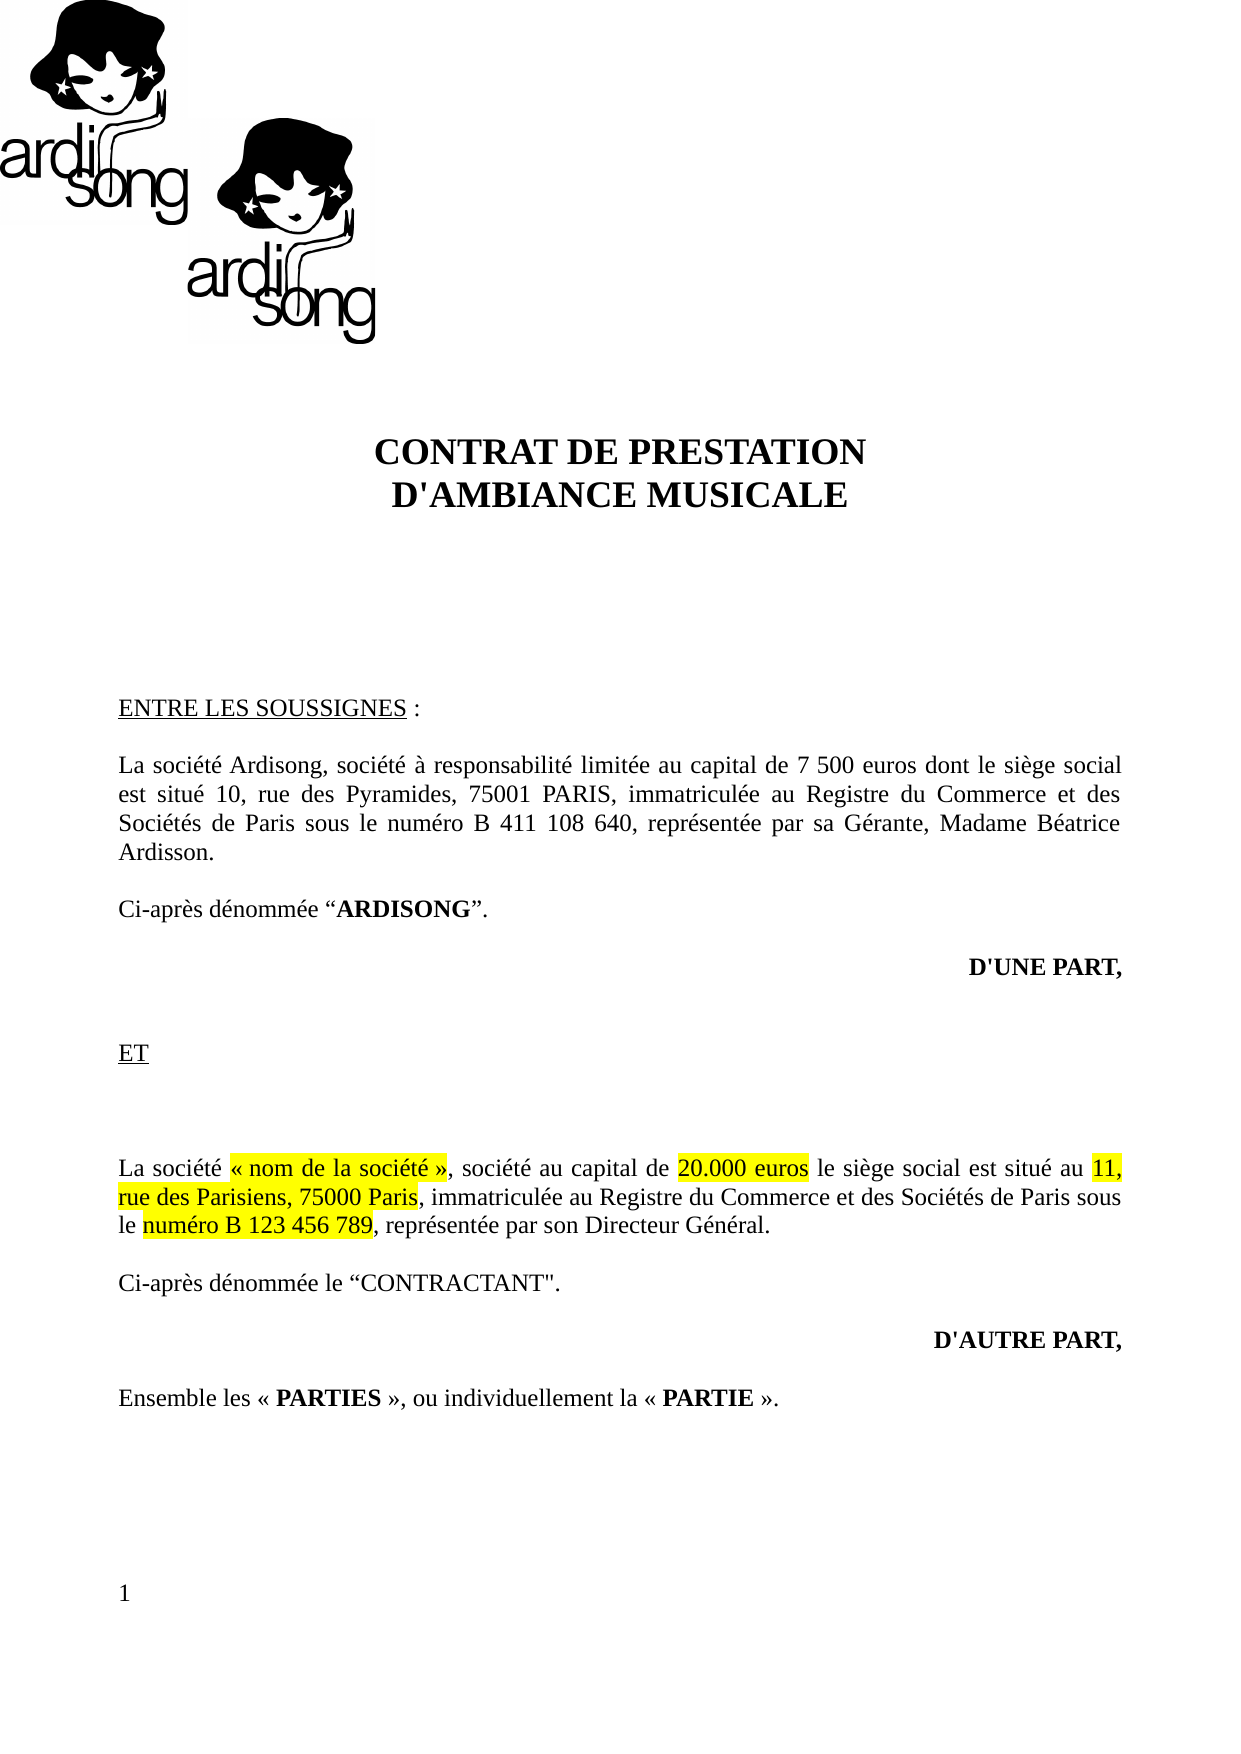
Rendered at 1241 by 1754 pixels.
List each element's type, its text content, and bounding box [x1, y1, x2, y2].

text Ensemble les « PARTIES », ou individuellement la « PARTIE ». [118, 1383, 1122, 1412]
text La société « nom de la société », société au capital de 20.000 euros le siège social est situé au 11, rue des Parisiens, 75000 Paris, immatriculée au Registre du Commerce et des Sociétés de Paris sous le numéro B 123 456 789, représentée par son Directeur Général. [118, 1153, 1122, 1239]
text Ci-après dénommée le “CONTRACTANT". [118, 1268, 1122, 1297]
text ET [118, 1038, 1122, 1067]
text La société Ardisong, société à responsabilité limitée au capital de 7 500 euros dont le siège social est situé 10, rue des Pyramides, 75001 PARIS, immatriculée au Registre du Commerce et des Sociétés de Paris sous le numéro B 411 108 640, représentée par sa Gérante, Madame Béatrice Ardisson. [118, 750, 1122, 865]
text Ci-après dénommée “ARDISONG”. [118, 894, 1122, 923]
text D'AUTRE PART, [709, 1325, 1122, 1354]
picture [0, 0, 375, 344]
title CONTRAT DE PRESTATION D'AMBIANCE MUSICALE [295, 429, 945, 516]
text ENTRE LES SOUSSIGNES : [118, 693, 1122, 722]
text D'UNE PART, [709, 952, 1122, 980]
